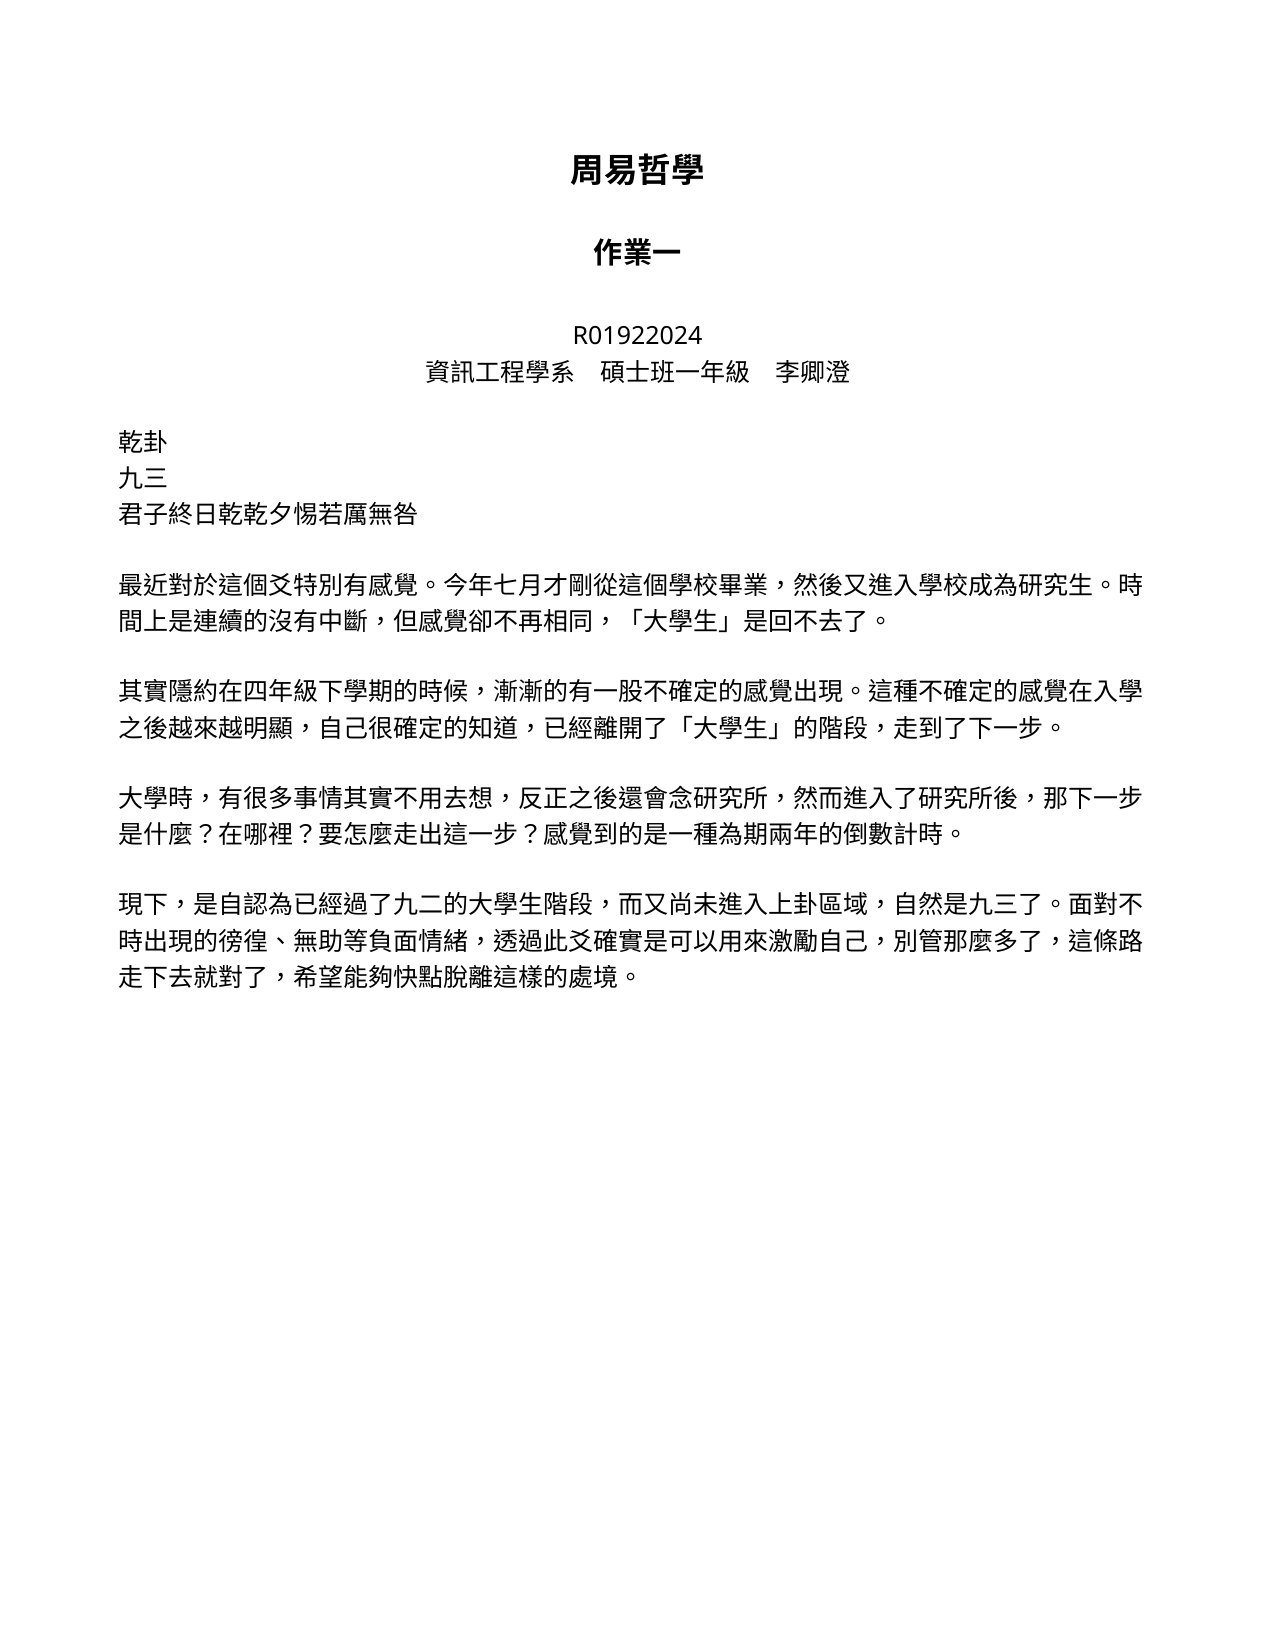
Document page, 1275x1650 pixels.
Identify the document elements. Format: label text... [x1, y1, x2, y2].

text 其實隱約在四年級下學期的時候，漸漸的有一股不確定的感覺出現。這種不確定的感覺在入學之後越來越明顯，自己很確定的知道，已經離開了「大學生」的階段，走到了下一步。 [118, 672, 1157, 744]
text 君子終日乾乾夕惕若厲無咎 [118, 495, 1157, 531]
text 九三 [118, 459, 1157, 495]
text 最近對於這個爻特別有感覺。今年七月才剛從這個學校畢業，然後又進入學校成為研究生。時間上是連續的沒有中斷，但感覺卻不再相同，「大學生」是回不去了。 [118, 565, 1157, 638]
text 資訊工程學系 碩士班一年級 李卿澄 [118, 352, 1157, 388]
subtitle 周易哲學 [118, 143, 1157, 192]
text 乾卦 [118, 422, 1157, 459]
subtitle 作業一 [118, 229, 1157, 271]
text 大學時，有很多事情其實不用去想，反正之後還會念研究所，然而進入了研究所後，那下一步是什麼？在哪裡？要怎麼走出這一步？感覺到的是一種為期兩年的倒數計時。 [118, 778, 1157, 851]
text R01922024 [118, 318, 1157, 352]
text 現下，是自認為已經過了九二的大學生階段，而又尚未進入上卦區域，自然是九三了。面對不時出現的徬徨、無助等負面情緒，透過此爻確實是可以用來激勵自己，別管那麼多了，這條路走下去就對了，希望能夠快點脫離這樣的處境。 [118, 885, 1157, 994]
